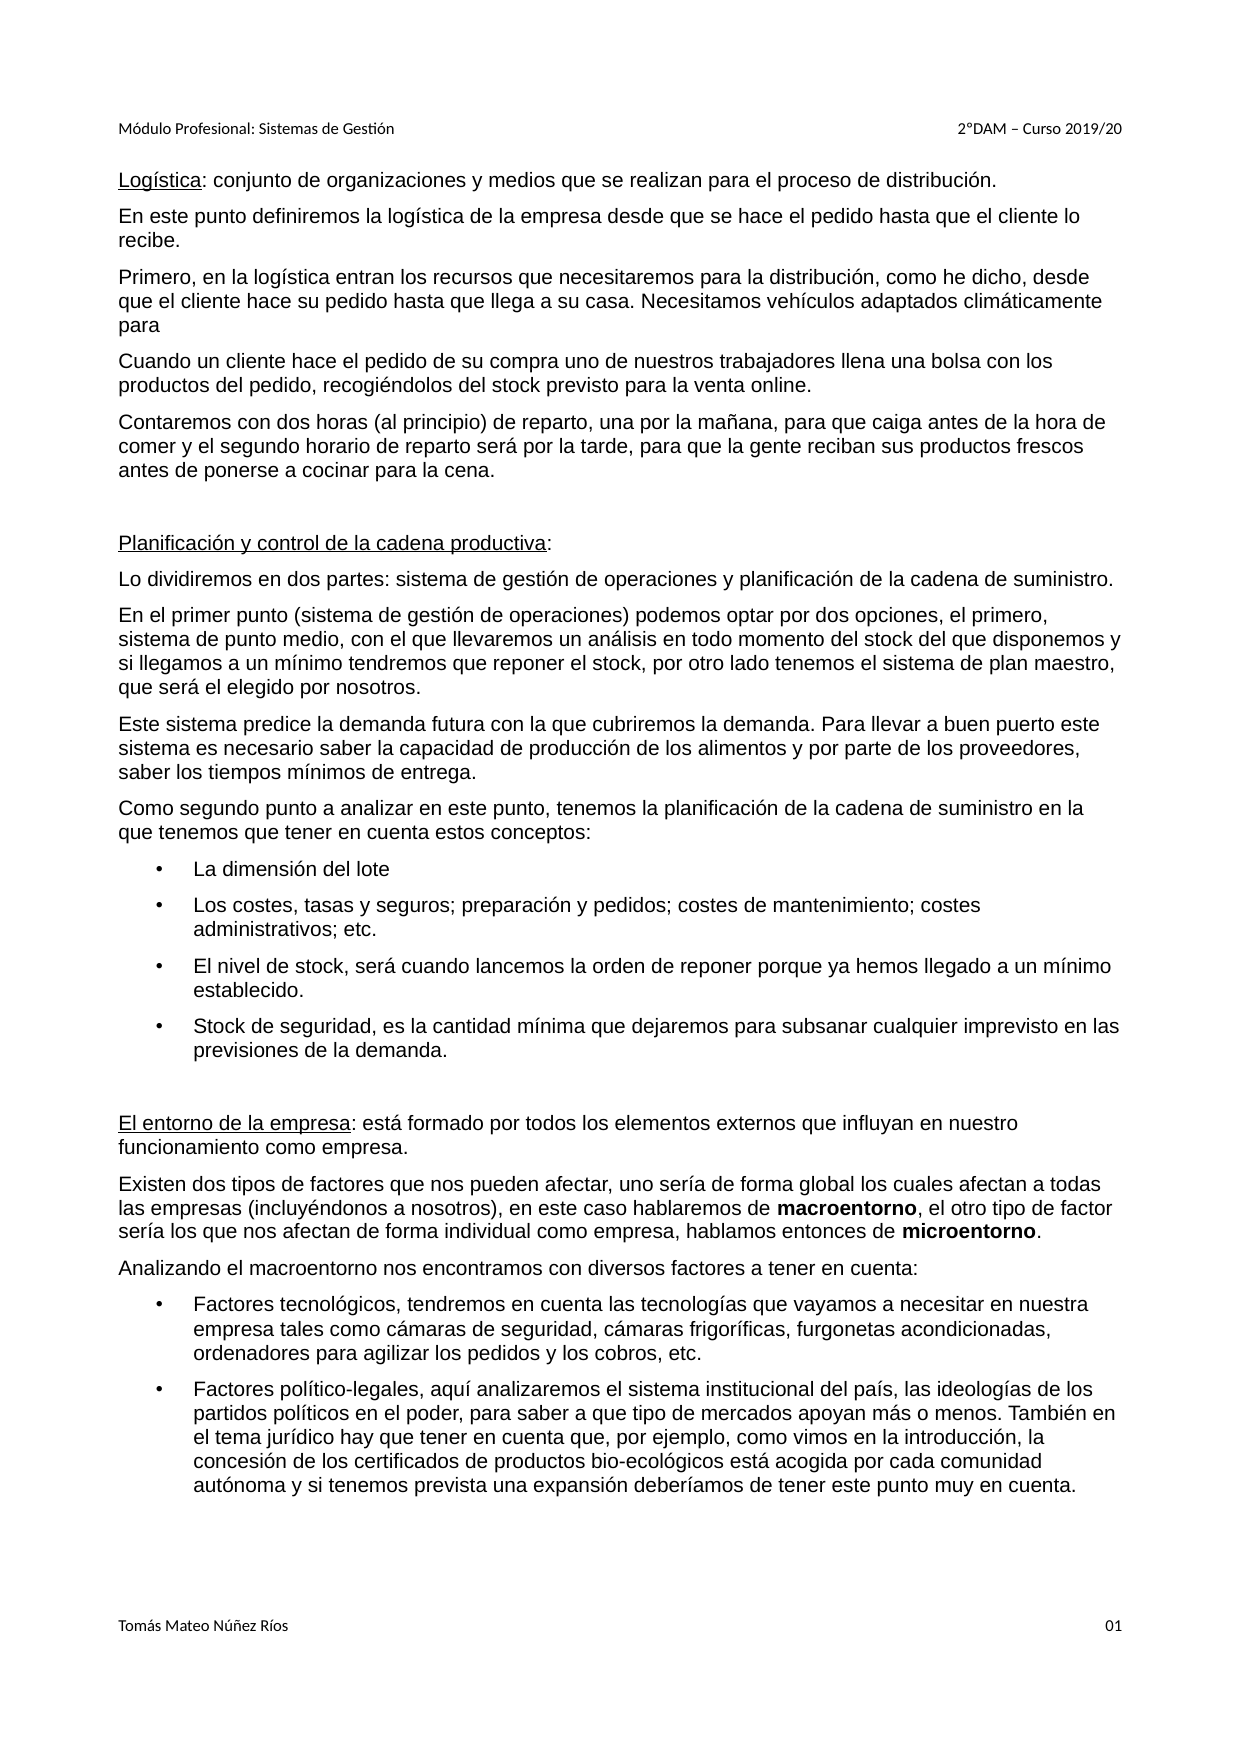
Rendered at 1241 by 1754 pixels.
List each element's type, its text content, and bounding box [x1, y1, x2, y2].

text Lo dividiremos en dos partes: sistema de gestión de operaciones y planificación de la cadena de suministro. [118, 567, 1122, 591]
text Cuando un cliente hace el pedido de su compra uno de nuestros trabajadores llena una bolsa con los productos del pedido, recogiéndolos del stock previsto para la venta online. [118, 349, 1122, 397]
list Factores político-legales, aquí analizaremos el sistema institucional del país, las ideologías de los partidos políticos en el poder, para saber a que tipo de mercados apoyan más o menos. También en el tema jurídico hay que tener en cuenta que, por ejemplo, como vimos en la introducción, la concesión de los certificados de productos bio-ecológicos está acogida por cada comunidad autónoma y si tenemos prevista una expansión deberíamos de tener este punto muy en cuenta. [156, 1377, 1122, 1497]
text Contaremos con dos horas (al principio) de reparto, una por la mañana, para que caiga antes de la hora de comer y el segundo horario de reparto será por la tarde, para que la gente reciban sus productos frescos antes de ponerse a cocinar para la cena. [118, 409, 1122, 481]
list Factores tecnológicos, tendremos en cuenta las tecnologías que vayamos a necesitar en nuestra empresa tales como cámaras de seguridad, cámaras frigoríficas, furgonetas acondicionadas, ordenadores para agilizar los pedidos y los cobros, etc. [156, 1292, 1122, 1364]
list Los costes, tasas y seguros; preparación y pedidos; costes de mantenimiento; costes administrativos; etc. [156, 893, 1122, 941]
text Existen dos tipos de factores que nos pueden afectar, uno sería de forma global los cuales afectan a todas las empresas (incluyéndonos a nosotros), en este caso hablaremos de macroentorno, el otro tipo de factor sería los que nos afectan de forma individual como empresa, hablamos entonces de microentorno. [118, 1171, 1122, 1243]
text En el primer punto (sistema de gestión de operaciones) podemos optar por dos opciones, el primero, sistema de punto medio, con el que llevaremos un análisis en todo momento del stock del que disponemos y si llegamos a un mínimo tendremos que reponer el stock, por otro lado tenemos el sistema de plan maestro, que será el elegido por nosotros. [118, 603, 1122, 699]
text Este sistema predice la demanda futura con la que cubriremos la demanda. Para llevar a buen puerto este sistema es necesario saber la capacidad de producción de los alimentos y por parte de los proveedores, saber los tiempos mínimos de entrega. [118, 712, 1122, 783]
text En este punto definiremos la logística de la empresa desde que se hace el pedido hasta que el cliente lo recibe. [118, 204, 1122, 252]
list Stock de seguridad, es la cantidad mínima que dejaremos para subsanar cualquier imprevisto en las previsiones de la demanda. [156, 1014, 1122, 1062]
text Analizando el macroentorno nos encontramos con diversos factores a tener en cuenta: [118, 1256, 1122, 1280]
text Como segundo punto a analizar en este punto, tenemos la planificación de la cadena de suministro en la que tenemos que tener en cuenta estos conceptos: [118, 796, 1122, 844]
list La dimensión del lote [156, 856, 1122, 881]
text El entorno de la empresa: está formado por todos los elementos externos que influyan en nuestro funcionamiento como empresa. [118, 1111, 1122, 1159]
text Logística: conjunto de organizaciones y medios que se realizan para el proceso de distribución. [118, 168, 1122, 192]
text Planificación y control de la cadena productiva: [118, 530, 1122, 554]
text Primero, en la logística entran los recursos que necesitaremos para la distribución, como he dicho, desde que el cliente hace su pedido hasta que llega a su casa. Necesitamos vehículos adaptados climáticamente para [118, 265, 1122, 337]
list El nivel de stock, será cuando lancemos la orden de reponer porque ya hemos llegado a un mínimo establecido. [156, 953, 1122, 1002]
